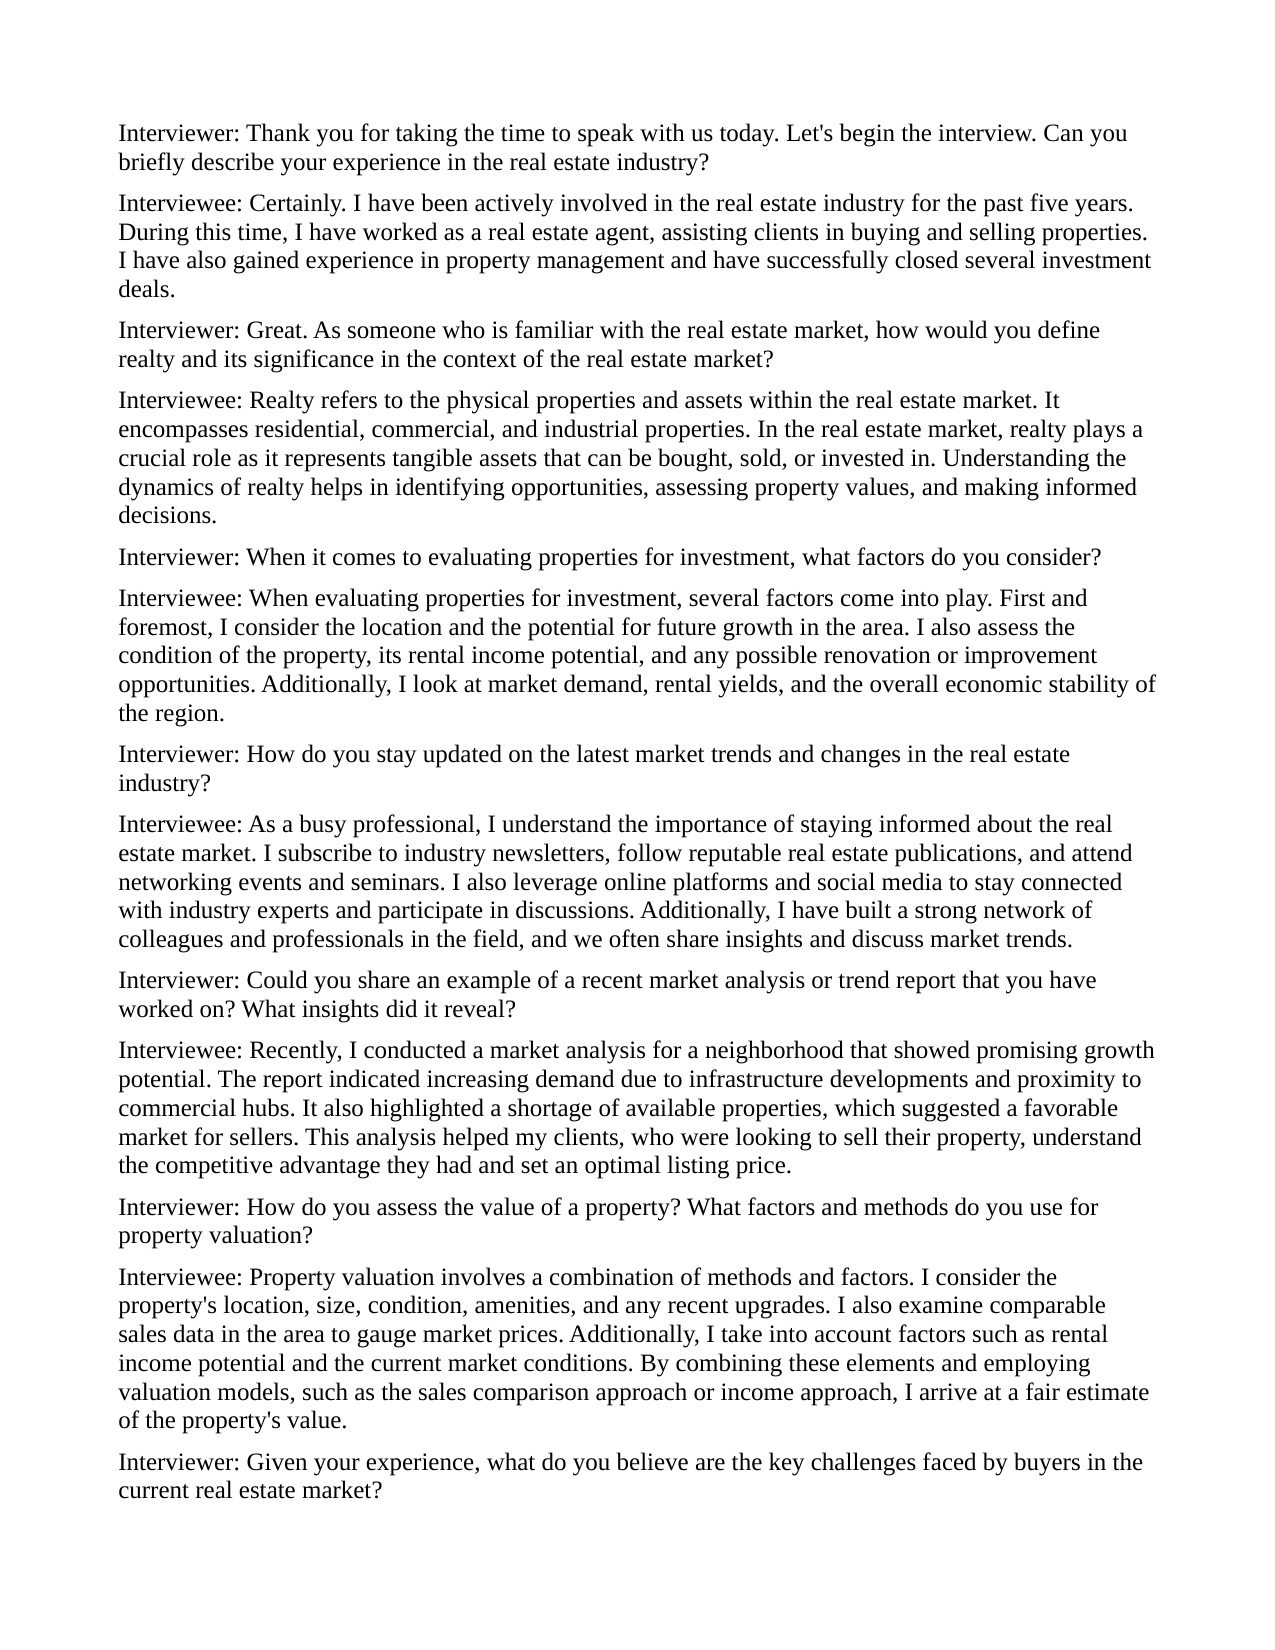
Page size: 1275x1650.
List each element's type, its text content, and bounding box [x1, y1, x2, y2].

text Interviewer: Could you share an example of a recent market analysis or trend report that you have worked on? What insights did it reveal? [118, 966, 1157, 1023]
text Interviewer: How do you stay updated on the latest market trends and changes in the real estate industry? [118, 739, 1157, 797]
text Interviewee: Certainly. I have been actively involved in the real estate industry for the past five years. During this time, I have worked as a real estate agent, assisting clients in buying and selling properties. I have also gained experience in property management and have successfully closed several investment deals. [118, 188, 1157, 303]
text Interviewee: As a busy professional, I understand the importance of staying informed about the real estate market. I subscribe to industry newsletters, follow reputable real estate publications, and attend networking events and seminars. I also leverage online platforms and social media to stay connected with industry experts and participate in discussions. Additionally, I have built a strong network of colleagues and professionals in the field, and we often share insights and discuss market trends. [118, 809, 1157, 953]
text Interviewer: Thank you for taking the time to speak with us today. Let's begin the interview. Can you briefly describe your experience in the real estate industry? [118, 118, 1157, 176]
text Interviewer: When it comes to evaluating properties for investment, what factors do you consider? [118, 542, 1157, 571]
text Interviewer: Great. As someone who is familiar with the real estate market, how would you define realty and its significance in the context of the real estate market? [118, 316, 1157, 373]
text Interviewee: Property valuation involves a combination of methods and factors. I consider the property's location, size, condition, amenities, and any recent upgrades. I also examine comparable sales data in the area to gauge market prices. Additionally, I take into account factors such as rental income potential and the current market conditions. By combining these elements and employing valuation models, such as the sales comparison approach or income approach, I arrive at a fair estimate of the property's value. [118, 1262, 1157, 1434]
text Interviewer: Given your experience, what do you believe are the key challenges faced by buyers in the current real estate market? [118, 1447, 1157, 1504]
text Interviewee: Realty refers to the physical properties and assets within the real estate market. It encompasses residential, commercial, and industrial properties. In the real estate market, realty plays a crucial role as it represents tangible assets that can be bought, sold, or invested in. Understanding the dynamics of realty helps in identifying opportunities, assessing property values, and making informed decisions. [118, 386, 1157, 529]
text Interviewee: Recently, I conducted a market analysis for a neighborhood that showed promising growth potential. The report indicated increasing demand due to infrastructure developments and proximity to commercial hubs. It also highlighted a shortage of available properties, which suggested a favorable market for sellers. This analysis helped my clients, who were looking to sell their property, understand the competitive advantage they had and set an optimal listing price. [118, 1036, 1157, 1179]
text Interviewee: When evaluating properties for investment, several factors come into play. First and foremost, I consider the location and the potential for future growth in the area. I also assess the condition of the property, its rental income potential, and any possible renovation or improvement opportunities. Additionally, I look at market demand, rental yields, and the overall economic stability of the region. [118, 583, 1157, 727]
text Interviewer: How do you assess the value of a property? What factors and methods do you use for property valuation? [118, 1192, 1157, 1249]
